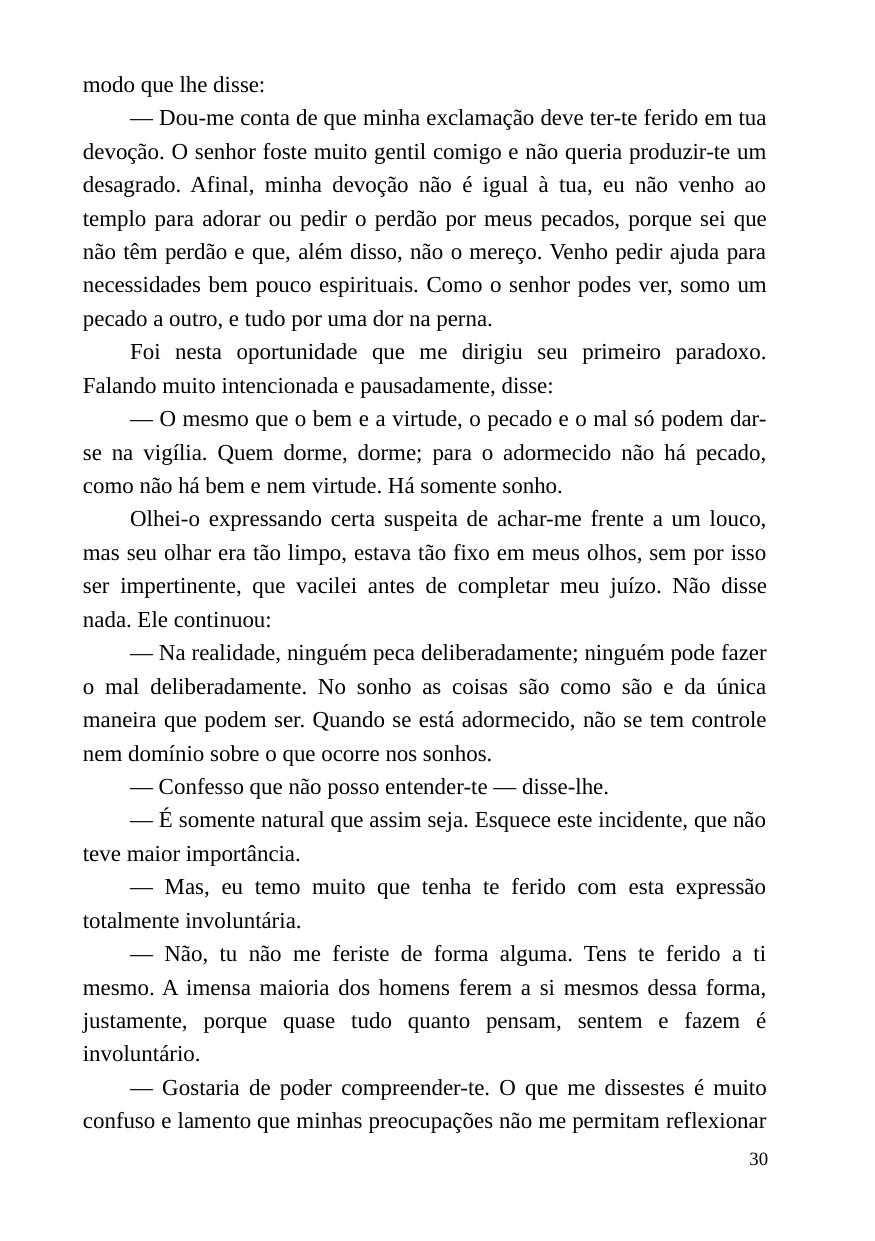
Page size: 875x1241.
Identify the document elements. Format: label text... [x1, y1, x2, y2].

text — É somente natural que assim seja. Esquece este incidente, que não teve maior importância. [83, 806, 768, 866]
text — Na realidade, ninguém peca deliberadamente; ninguém pode fazer o mal deliberadamente. No sonho as coisas são como são e da única maneira que podem ser. Quando se está adormecido, não se tem controle nem domínio sobre o que ocorre nos sonhos. [83, 639, 768, 766]
text — O mesmo que o bem e a virtude, o pecado e o mal só podem dar-se na vigília. Quem dorme, dorme; para o adormecido não há pecado, como não há bem e nem virtude. Há somente sonho. [83, 405, 768, 498]
text Olhei-o expressando certa suspeita de achar-me frente a um louco, mas seu olhar era tão limpo, estava tão fixo em meus olhos, sem por isso ser impertinente, que vacilei antes de completar meu juízo. Não disse nada. Ele continuou: [83, 506, 768, 632]
text — Não, tu não me feriste de forma alguma. Tens te ferido a ti mesmo. A imensa maioria dos homens ferem a si mesmos dessa forma, justamente, porque quase tudo quanto pensam, sentem e fazem é involuntário. [83, 940, 768, 1067]
text — Dou-me conta de que minha exclamação deve ter-te ferido em tua devoção. O senhor foste muito gentil comigo e não queria produzir-te um desagrado. Afinal, minha devoção não é igual à tua, eu não venho ao templo para adorar ou pedir o perdão por meus pecados, porque sei que não têm perdão e que, além disso, não o mereço. Venho pedir ajuda para necessidades bem pouco espirituais. Como o senhor podes ver, somo um pecado a outro, e tudo por uma dor na perna. [83, 104, 768, 331]
text — Confesso que não posso entender-te — disse-lhe. [83, 773, 768, 799]
text modo que lhe disse: [83, 71, 768, 97]
text — Gostaria de poder compreender-te. O que me dissestes é muito confuso e lamento que minhas preocupações não me permitam reflexionar [83, 1074, 768, 1134]
text — Mas, eu temo muito que tenha te ferido com esta expressão totalmente involuntária. [83, 873, 768, 933]
text Foi nesta oportunidade que me dirigiu seu primeiro paradoxo. Falando muito intencionada e pausadamente, disse: [83, 338, 768, 398]
